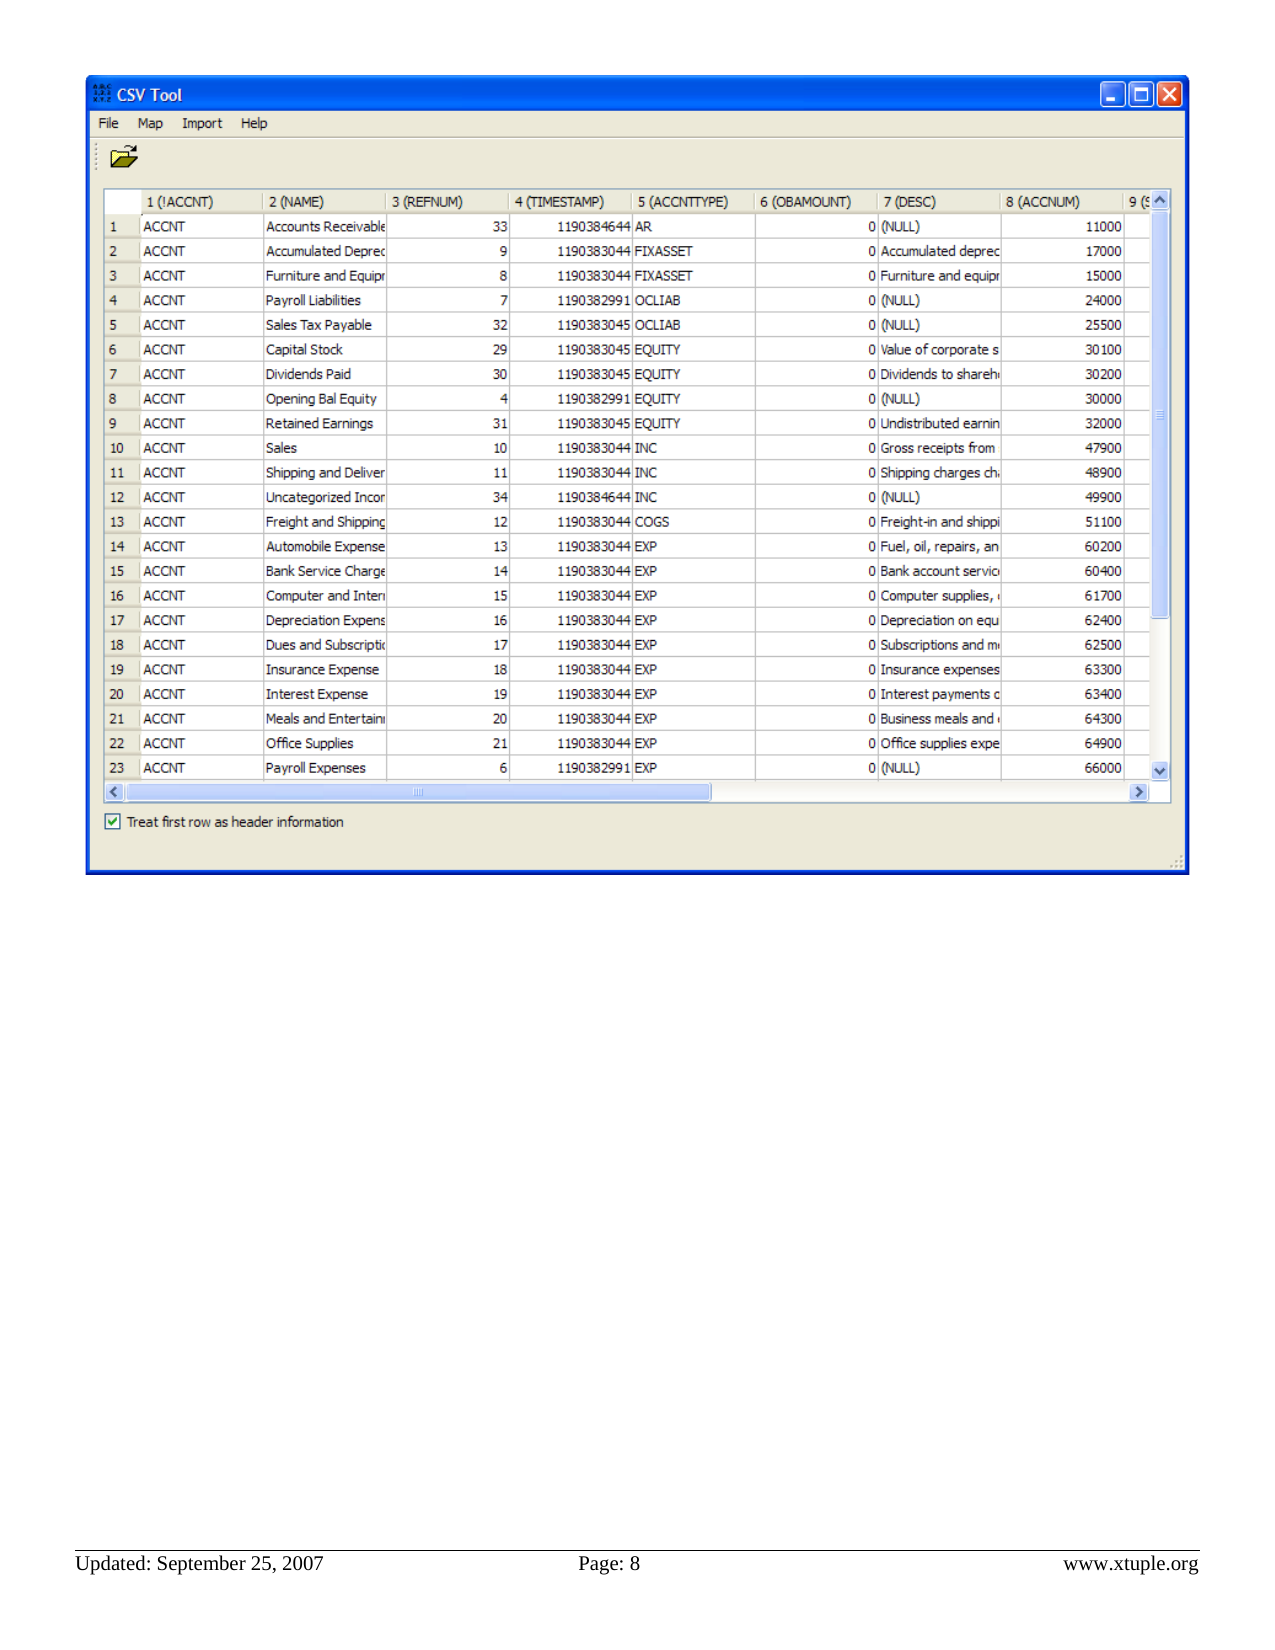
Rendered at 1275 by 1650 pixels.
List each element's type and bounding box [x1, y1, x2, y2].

picture [85, 75, 1190, 875]
